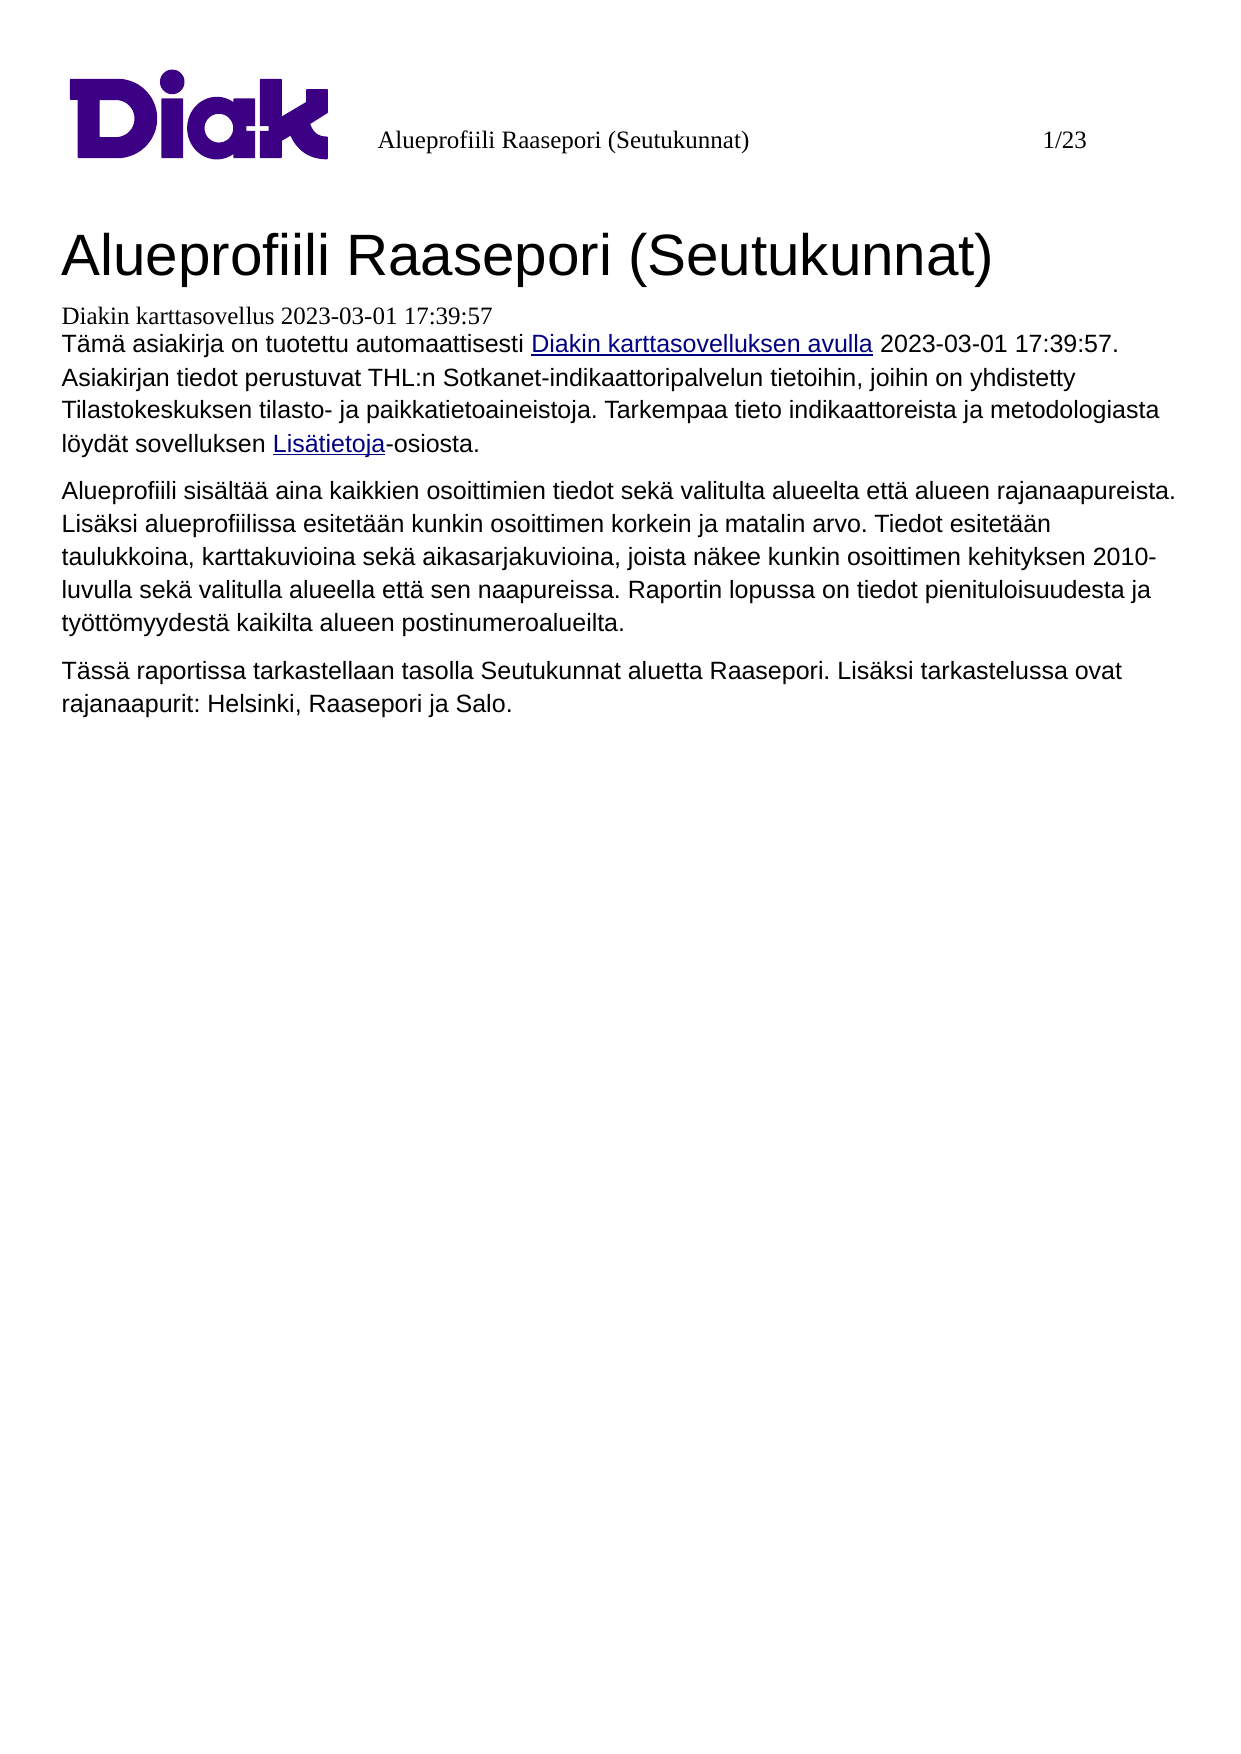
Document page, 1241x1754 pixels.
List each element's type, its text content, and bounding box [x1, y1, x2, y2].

text Tämä asiakirja on tuotettu automaattisesti Diakin karttasovelluksen avulla 2023-03-01 17:39:57. Asiakirjan tiedot perustuvat THL:n Sotkanet-indikaattoripalvelun tietoihin, joihin on yhdistetty Tilastokeskuksen tilasto- ja paikkatietoaineistoja. Tarkempaa tieto indikaattoreista ja metodologiasta löydät sovelluksen Lisätietoja-osiosta. [61, 329, 1179, 457]
text Alueprofiili sisältää aina kaikkien osoittimien tiedot sekä valitulta alueelta että alueen rajanaapureista. Lisäksi alueprofiilissa esitetään kunkin osoittimen korkein ja matalin arvo. Tiedot esitetään taulukkoina, karttakuvioina sekä aikasarjakuvioina, joista näkee kunkin osoittimen kehityksen 2010-luvulla sekä valitulla alueella että sen naapureissa. Raportin lopussa on tiedot pienituloisuudesta ja työttömyydestä kaikilta alueen postinumeroalueilta. [61, 476, 1179, 637]
title Alueprofiili Raasepori (Seutukunnat) [61, 221, 1179, 288]
text Tässä raportissa tarkastellaan tasolla Seutukunnat aluetta Raasepori. Lisäksi tarkastelussa ovat rajanaapurit: Helsinki, Raasepori ja Salo. [61, 656, 1179, 718]
text Diakin karttasovellus 2023-03-01 17:39:57 [61, 301, 1179, 329]
